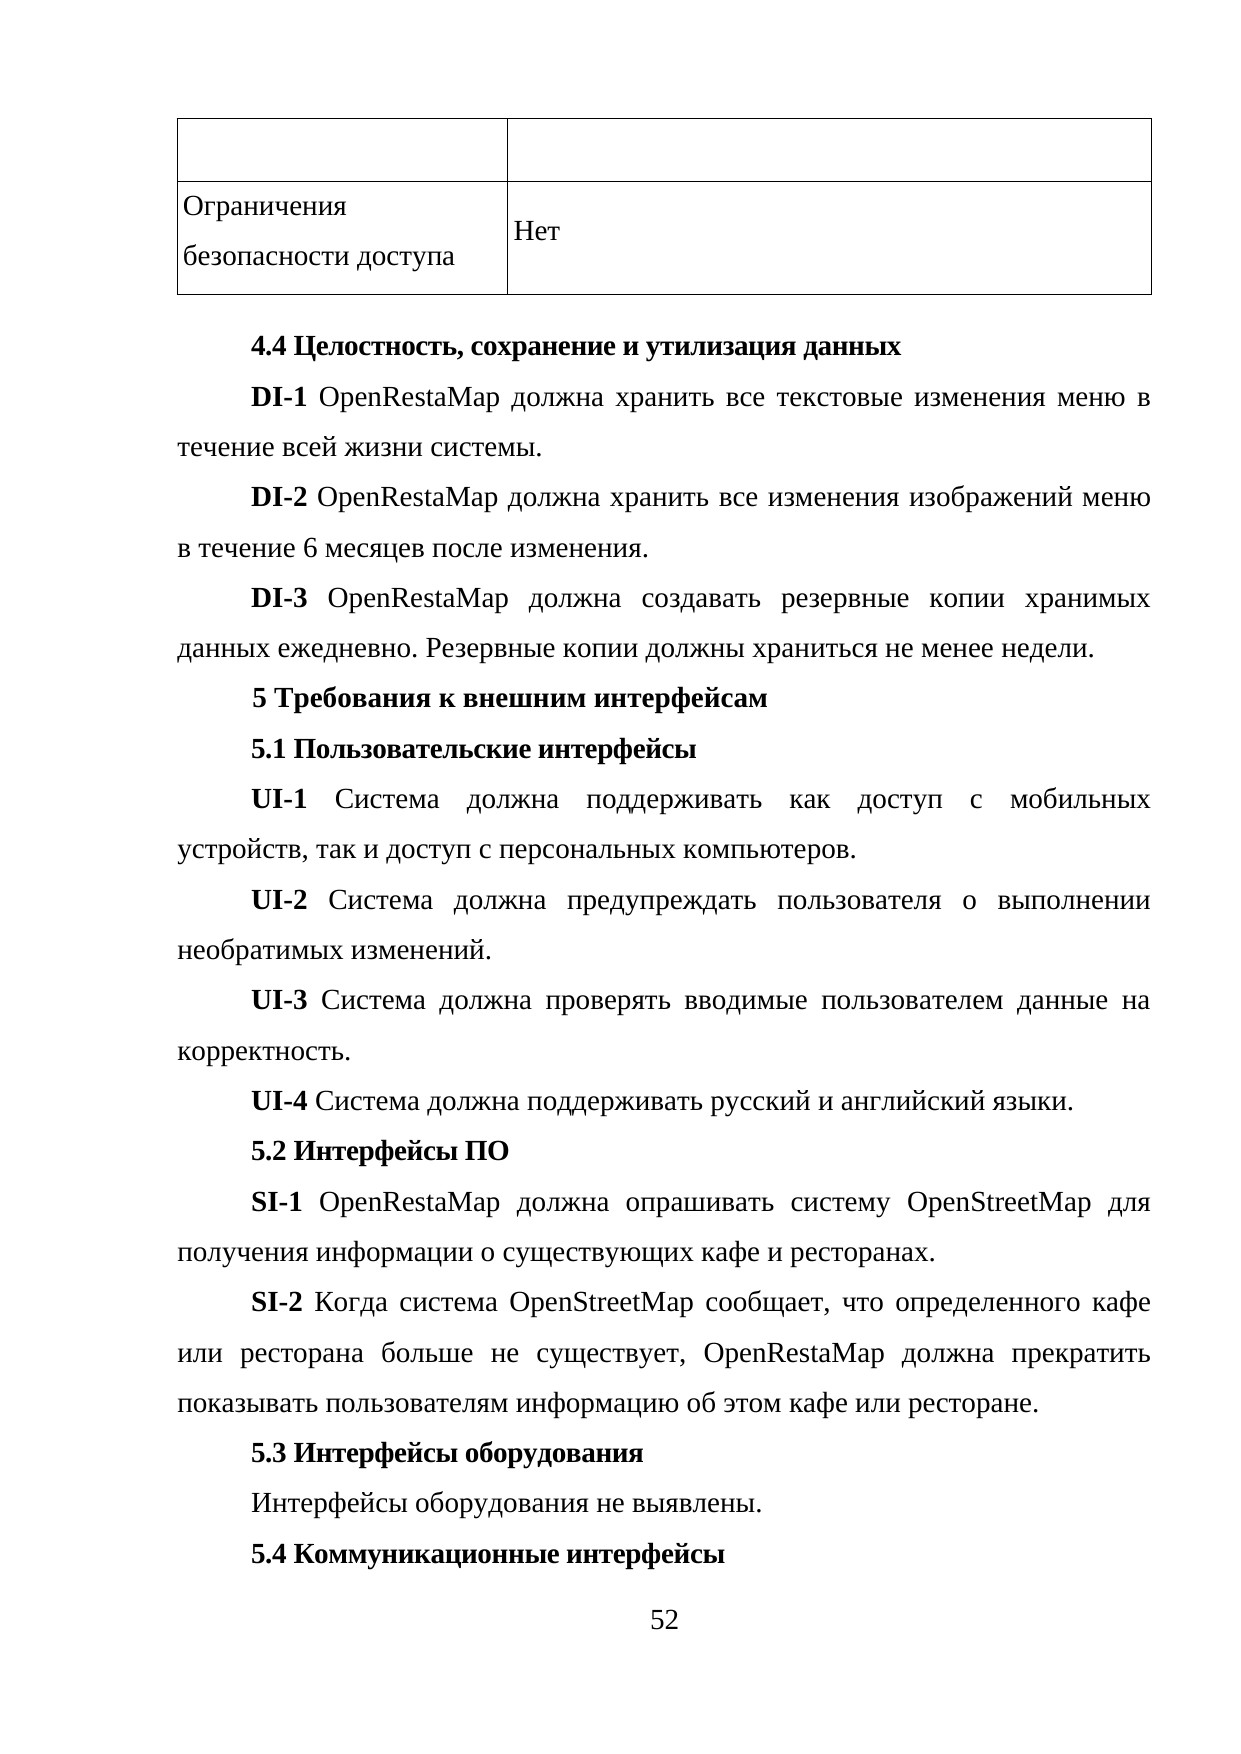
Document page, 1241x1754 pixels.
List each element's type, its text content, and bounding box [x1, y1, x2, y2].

subtitle Целостность, сохранение и утилизация данных [177, 328, 1152, 362]
text UI-4 Система должна поддерживать русский и английский языки. [177, 1083, 1152, 1117]
table_cell Ограничения безопасности доступа [178, 182, 507, 294]
table_cell [178, 119, 507, 181]
subtitle Интерфейсы оборудования [177, 1435, 1152, 1469]
table_cell Нет [508, 182, 1151, 294]
subtitle Интерфейсы ПО [177, 1133, 1152, 1167]
text SI-2 Когда система OpenStreetMap сообщает, что определенного кафе или ресторана больше не существует, OpenRestaMap должна прекратить показывать пользователям информацию об этом кафе или ресторане. [177, 1284, 1152, 1418]
subtitle Пользовательские интерфейсы [177, 731, 1152, 764]
text DI-3 OpenRestaMap должна создавать резервные копии хранимых данных ежедневно. Резервные копии должны храниться не менее недели. [177, 580, 1152, 664]
subtitle Коммуникационные интерфейсы [177, 1536, 1152, 1569]
text UI-1 Система должна поддерживать как доступ с мобильных устройств, так и доступ с персональных компьютеров. [177, 781, 1152, 865]
text UI-2 Система должна предупреждать пользователя о выполнении необратимых изменений. [177, 882, 1152, 966]
text Интерфейсы оборудования не выявлены. [177, 1486, 1152, 1519]
subtitle Требования к внешним интерфейсам [252, 681, 1152, 714]
text DI-2 OpenRestaMap должна хранить все изменения изображений меню в течение 6 месяцев после изменения. [177, 479, 1152, 563]
text DI-1 OpenRestaMap должна хранить все текстовые изменения меню в течение всей жизни системы. [177, 379, 1152, 463]
table_cell [508, 119, 1151, 181]
text SI-1 OpenRestaMap должна опрашивать систему OpenStreetMap для получения информации о существующих кафе и ресторанах. [177, 1184, 1152, 1268]
text UI-3 Система должна проверять вводимые пользователем данные на корректность. [177, 982, 1152, 1066]
